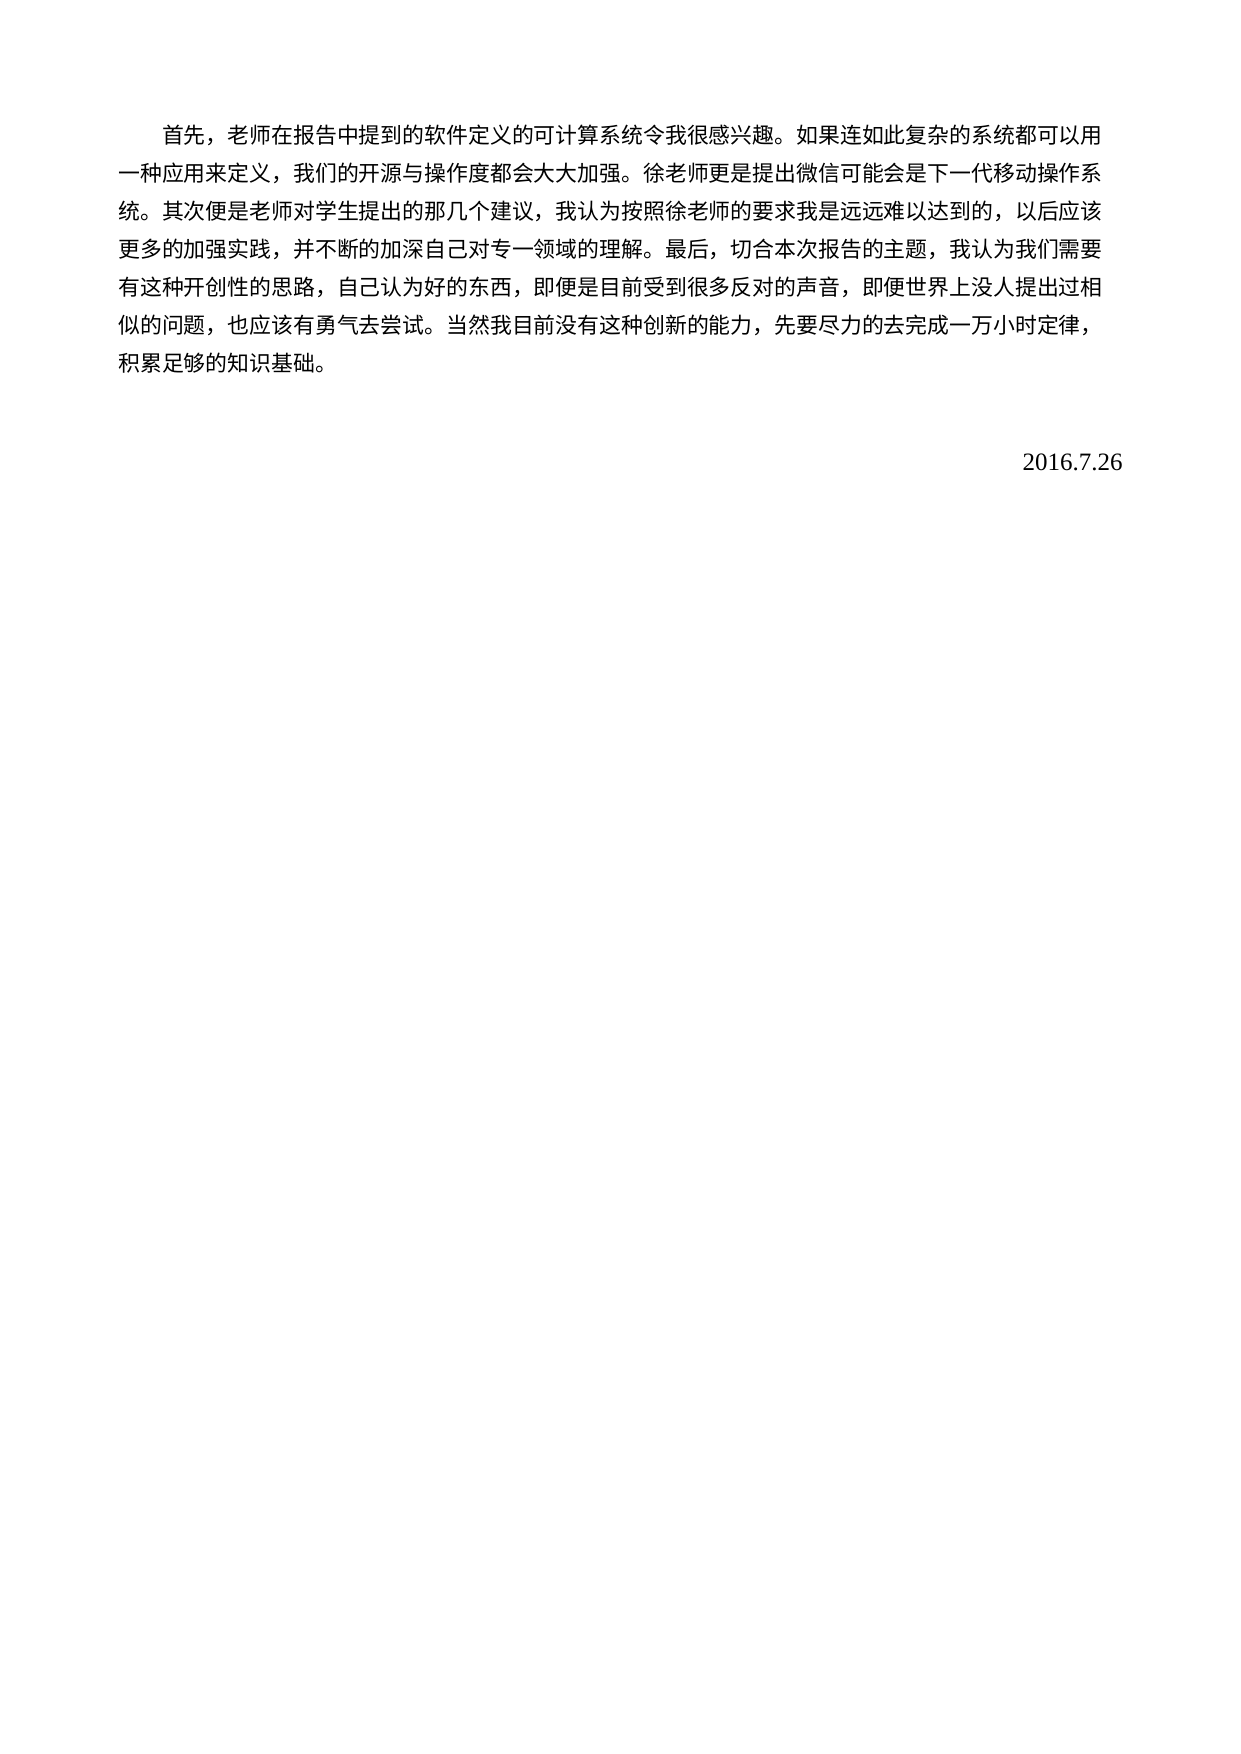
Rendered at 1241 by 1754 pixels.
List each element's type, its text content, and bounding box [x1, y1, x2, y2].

text 首先，老师在报告中提到的软件定义的可计算系统令我很感兴趣。如果连如此复杂的系统都可以用一种应用来定义，我们的开源与操作度都会大大加强。徐老师更是提出微信可能会是下一代移动操作系统。其次便是老师对学生提出的那几个建议，我认为按照徐老师的要求我是远远难以达到的，以后应该更多的加强实践，并不断的加深自己对专一领域的理解。最后，切合本次报告的主题，我认为我们需要有这种开创性的思路，自己认为好的东西，即便是目前受到很多反对的声音，即便世界上没人提出过相似的问题，也应该有勇气去尝试。当然我目前没有这种创新的能力，先要尽力的去完成一万小时定律，积累足够的知识基础。 [118, 118, 1122, 377]
text 2016.7.26 [118, 447, 1122, 476]
